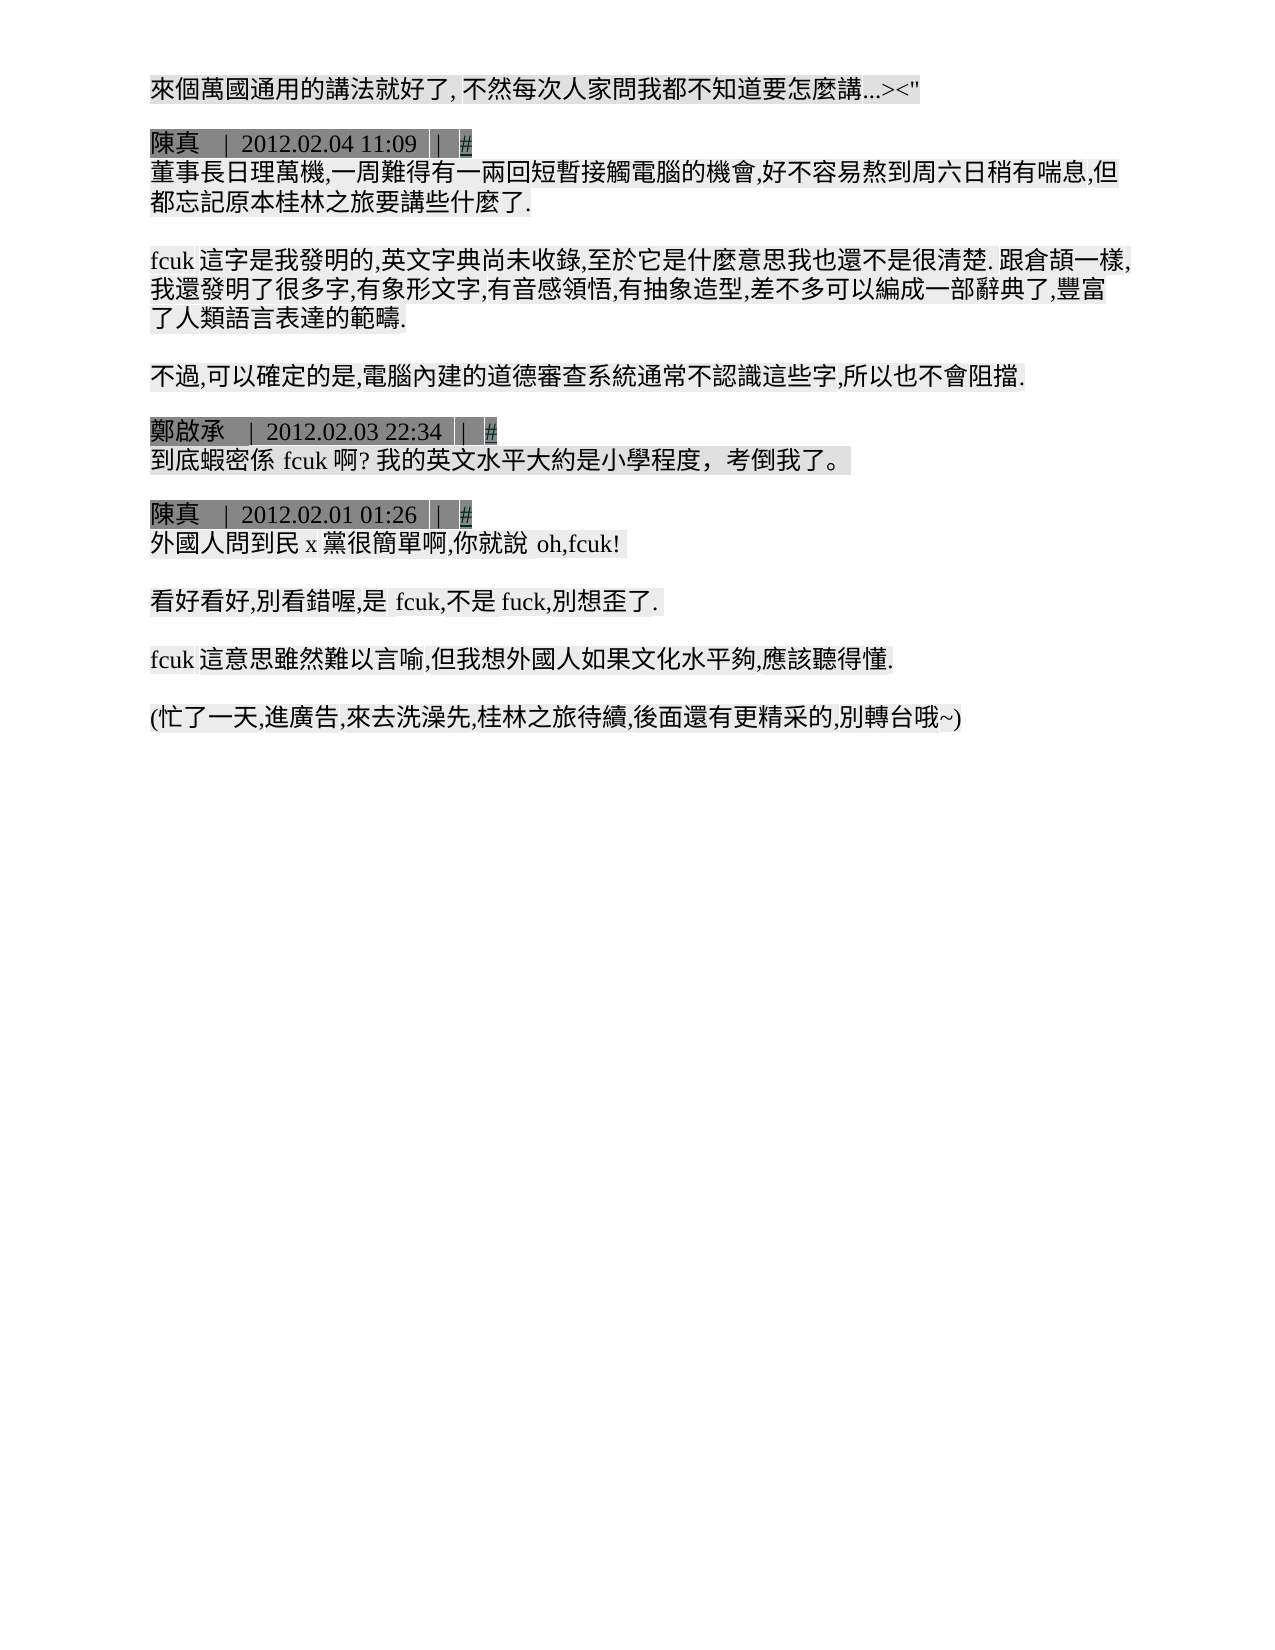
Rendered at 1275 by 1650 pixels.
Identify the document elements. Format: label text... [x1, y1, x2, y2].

text 來個萬國通用的講法就好了, 不然每次人家問我都不知道要怎麼講...><" [150, 75, 1125, 104]
text 陳真 | 2012.02.01 01:26 | # [150, 500, 1125, 529]
text 到底蝦密係 fcuk 啊? 我的英文水平大約是小學程度，考倒我了。 [150, 446, 1125, 475]
text 陳真 | 2012.02.04 11:09 | # [150, 129, 1125, 158]
text 外國人問到民x黨很簡單啊,你就說 oh,fcuk! 看好看好,別看錯喔,是 fcuk,不是fuck,別想歪了. fcuk這意思雖然難以言喻,但我想外國人如果文化水平夠,應該聽得懂. (忙了一天,進廣告,來去洗澡先,桂林之旅待續,後面還有更精采的,別轉台哦~) [150, 529, 1125, 733]
text 董事長日理萬機,一周難得有一兩回短暫接觸電腦的機會,好不容易熬到周六日稍有喘息,但都忘記原本桂林之旅要講些什麼了. fcuk這字是我發明的,英文字典尚未收錄,至於它是什麼意思我也還不是很清楚. 跟倉頡一樣,我還發明了很多字,有象形文字,有音感領悟,有抽象造型,差不多可以編成一部辭典了,豐富了人類語言表達的範疇. 不過,可以確定的是,電腦內建的道德審查系統通常不認識這些字,所以也不會阻擋. [150, 158, 1125, 392]
text 鄭啟承 | 2012.02.03 22:34 | # [150, 417, 1125, 446]
